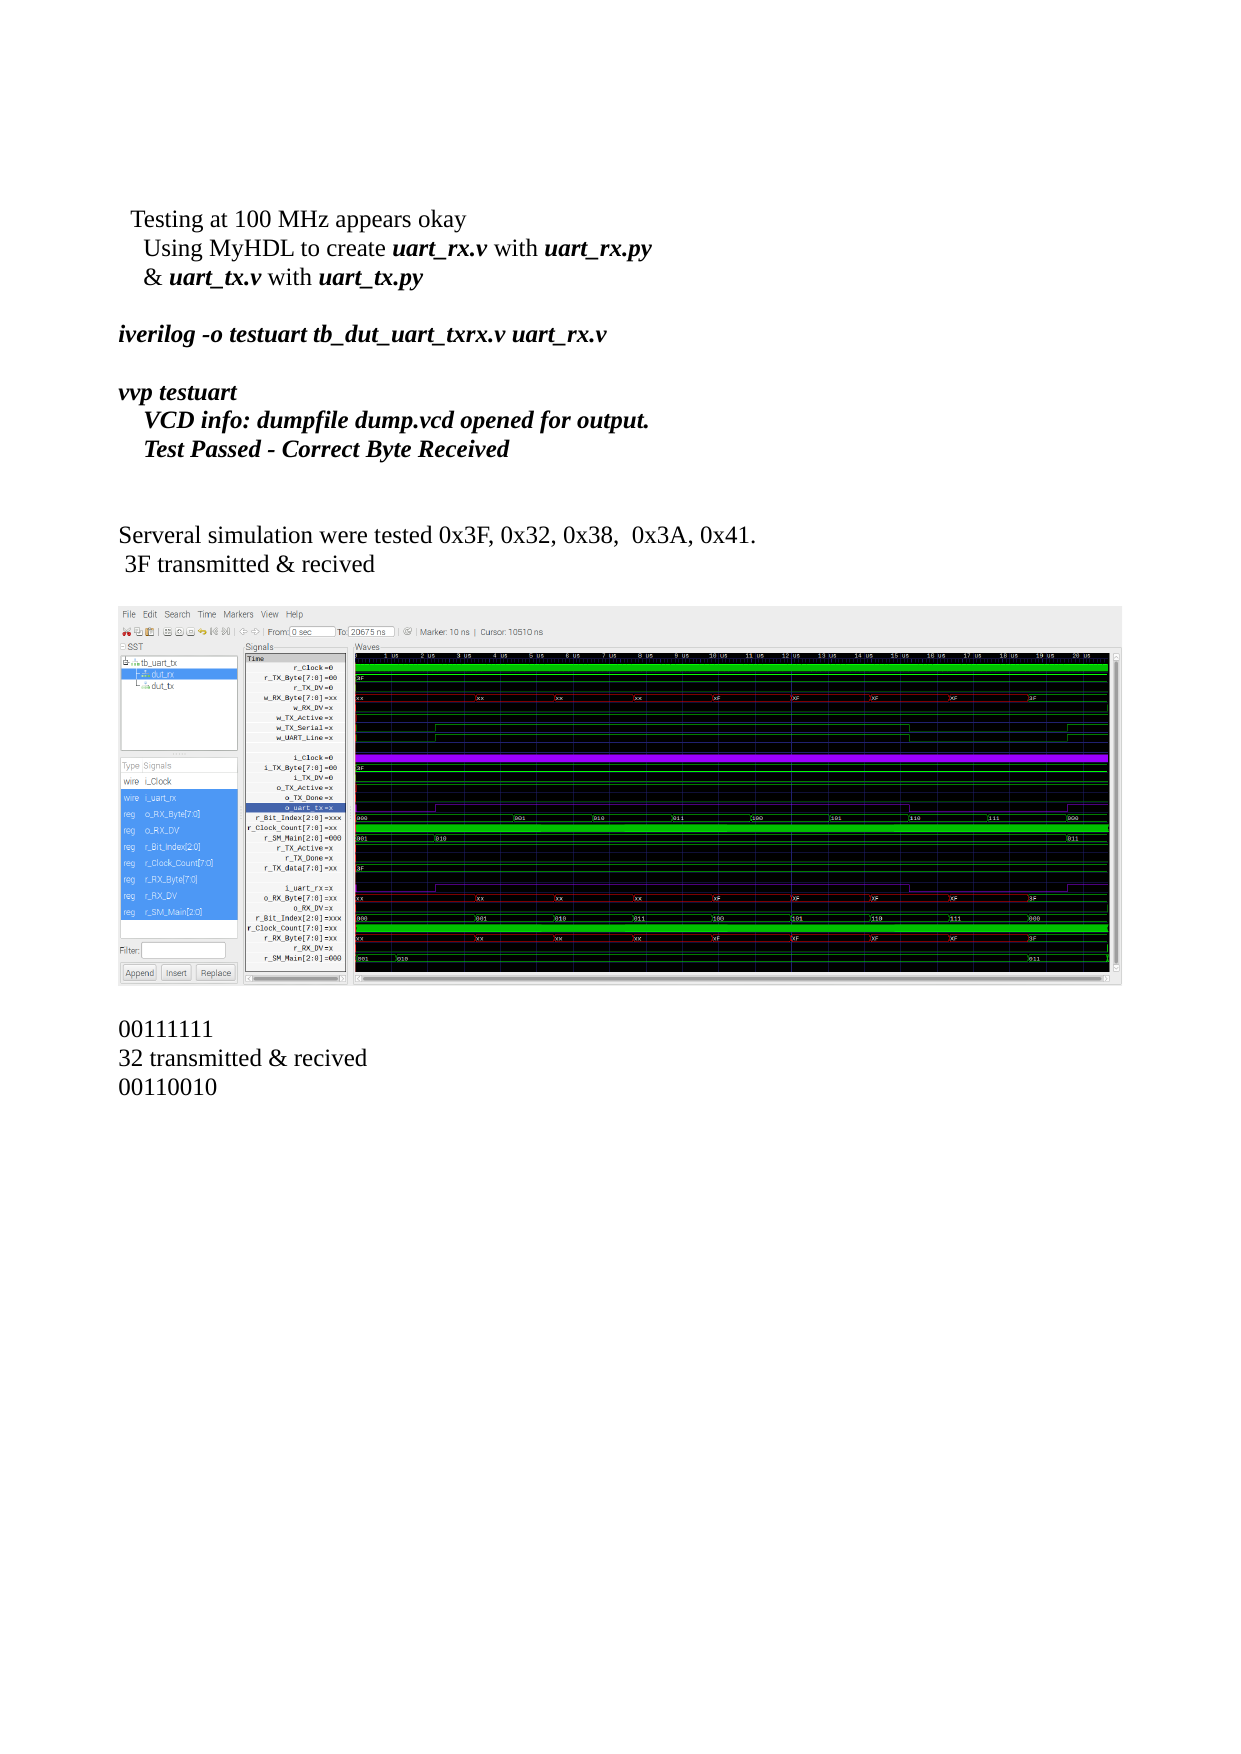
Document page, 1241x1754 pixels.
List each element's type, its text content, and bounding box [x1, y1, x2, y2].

text 00111111 [118, 1014, 1122, 1043]
text & uart_tx.v with uart_tx.py [118, 262, 1122, 291]
text 3F transmitted & recived [118, 549, 1122, 578]
picture [118, 606, 1123, 986]
text iverilog -o testuart tb_dut_uart_txrx.v uart_rx.v [118, 319, 1122, 348]
text Using MyHDL to create uart_rx.v with uart_rx.py [118, 233, 1122, 262]
text Testing at 100 MHz appears okay [118, 204, 1122, 233]
text Serveral simulation were tested 0x3F, 0x32, 0x38, 0x3A, 0x41. [118, 521, 1122, 549]
text 00110010 [118, 1072, 1122, 1101]
text Test Passed - Correct Byte Received [118, 434, 1122, 463]
text 32 transmitted & recived [118, 1043, 1122, 1072]
text vvp testuart [118, 377, 1122, 406]
text VCD info: dumpfile dump.vcd opened for output. [118, 406, 1122, 434]
